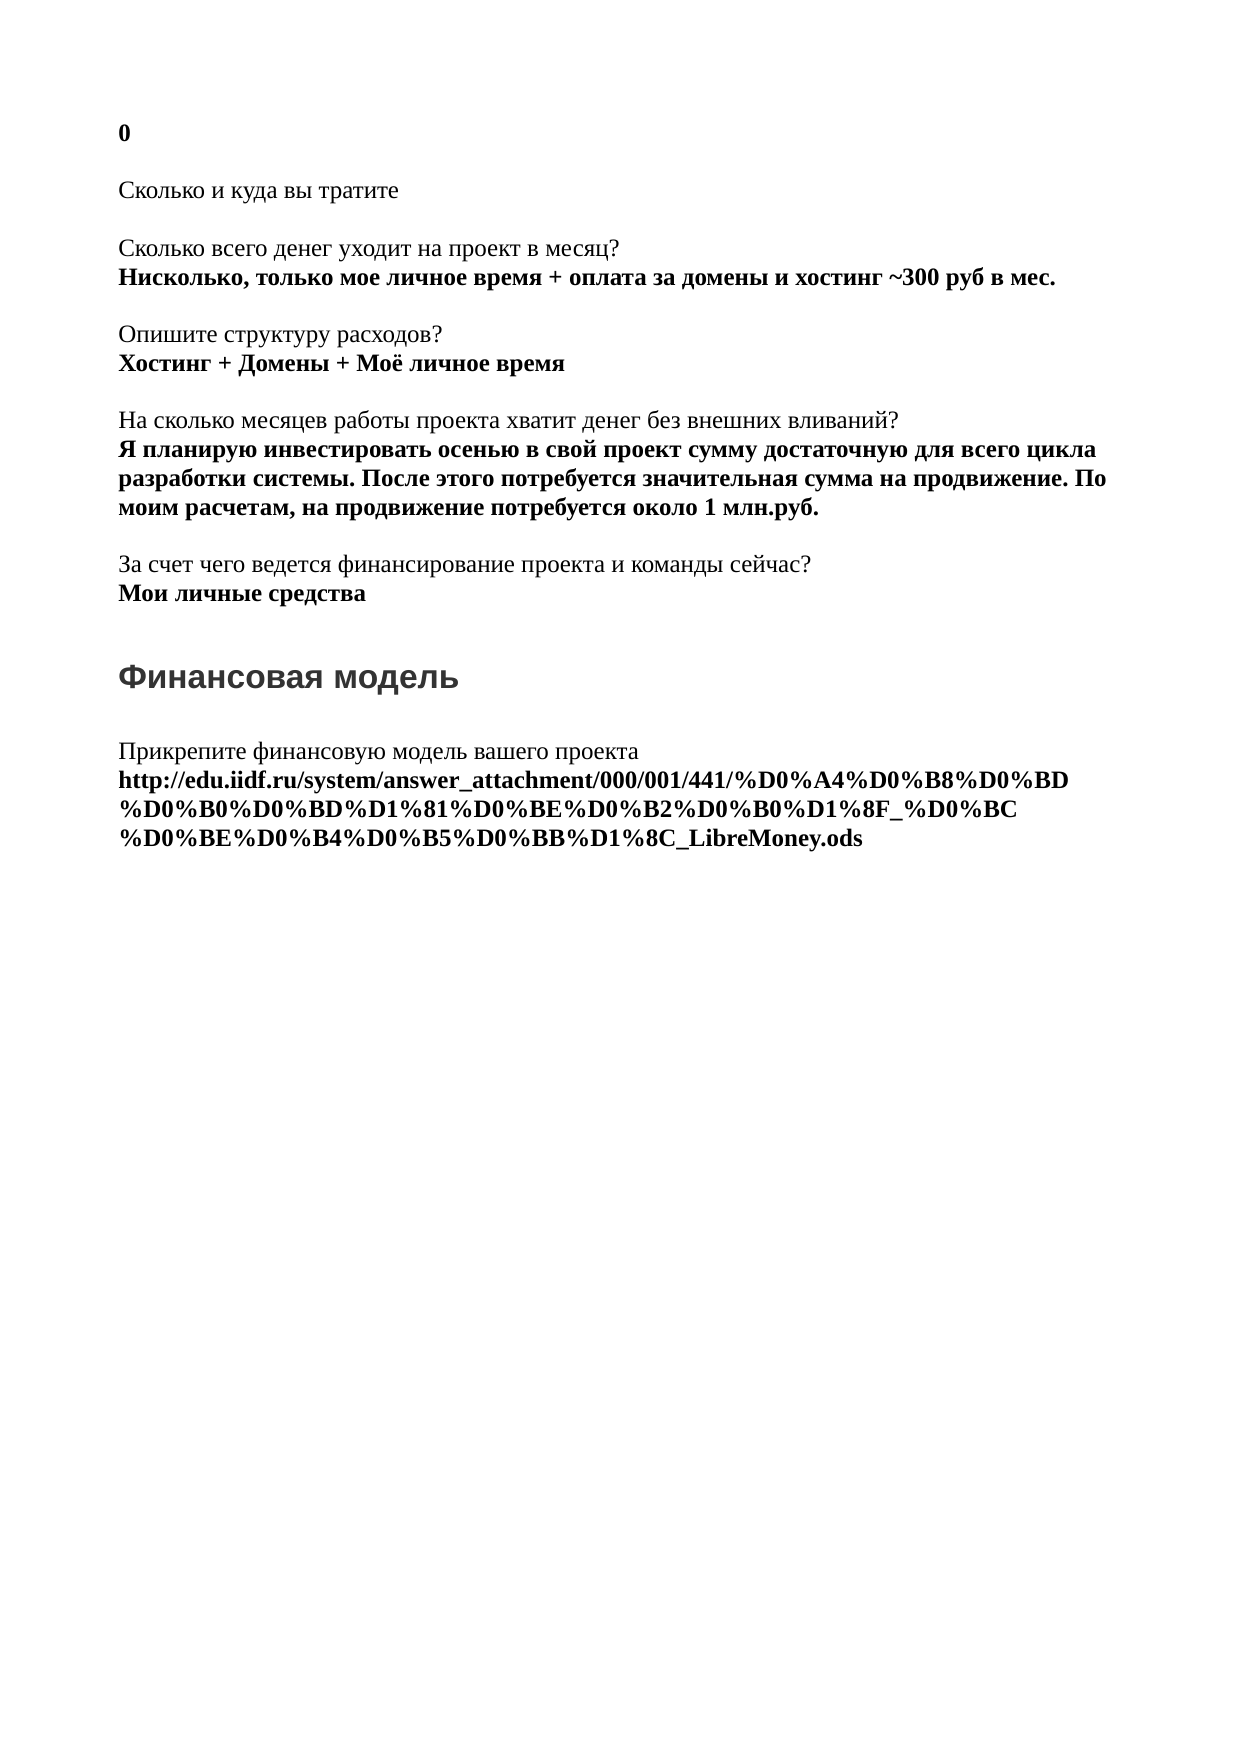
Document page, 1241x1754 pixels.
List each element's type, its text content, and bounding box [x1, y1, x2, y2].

text Хостинг + Домены + Моё личное время [118, 348, 1122, 377]
text http://edu.iidf.ru/system/answer_attachment/000/001/441/%D0%A4%D0%B8%D0%BD%D0%B0%D0%BD%D1%81%D0%BE%D0%B2%D0%B0%D1%8F_%D0%BC%D0%BE%D0%B4%D0%B5%D0%BB%D1%8C_LibreMoney.ods [118, 765, 1122, 851]
text Сколько и куда вы тратите [118, 176, 1122, 204]
text Сколько всего денег уходит на проект в месяц? [118, 233, 1122, 262]
text 0 [118, 118, 1122, 147]
subtitle Финансовая модель [118, 656, 1122, 695]
text На сколько месяцев работы проекта хватит денег без внешних вливаний? [118, 406, 1122, 434]
text Прикрепите финансовую модель вашего проекта [118, 736, 1122, 765]
text Я планирую инвестировать осенью в свой проект сумму достаточную для всего цикла разработки системы. После этого потребуется значительная сумма на продвижение. По моим расчетам, на продвижение потребуется около 1 млн.руб. [118, 434, 1122, 521]
text За счет чего ведется финансирование проекта и команды сейчас? [118, 549, 1122, 578]
text Опишите структуру расходов? [118, 319, 1122, 348]
text Мои личные средства [118, 578, 1122, 607]
text Нисколько, только мое личное время + оплата за домены и хостинг ~300 руб в мес. [118, 262, 1122, 291]
